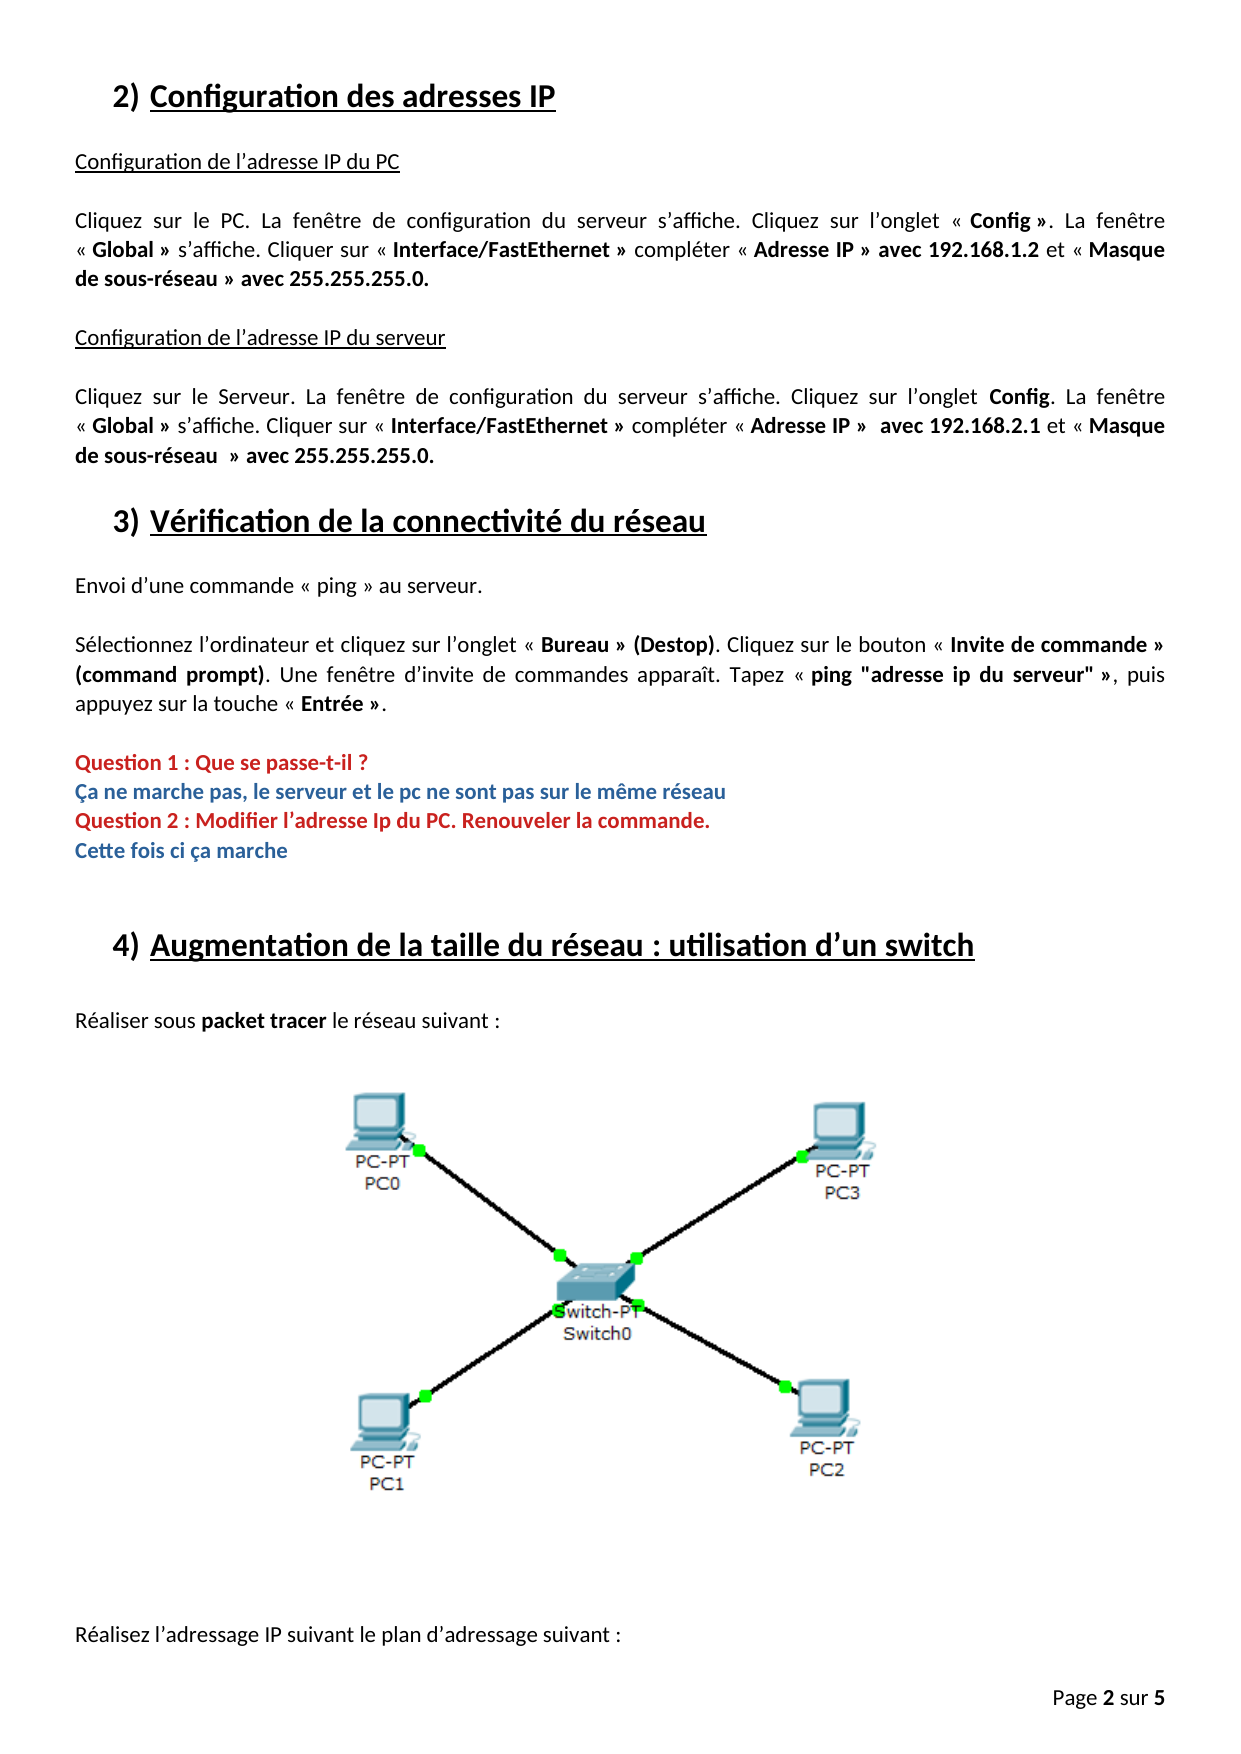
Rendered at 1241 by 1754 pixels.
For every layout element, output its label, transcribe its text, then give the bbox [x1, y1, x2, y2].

text Configuration de l’adresse IP du PC [75, 147, 1165, 175]
text Cette fois ci ça marche [75, 836, 1165, 864]
text Question 2 : Modifier l’adresse Ip du PC. Renouveler la commande. [75, 807, 1165, 835]
picture [263, 1046, 978, 1531]
text Envoi d’une commande « ping » au serveur. [75, 572, 1165, 600]
list Configuration des adresses IP [112, 75, 1165, 116]
list Vérification de la connectivité du réseau [112, 499, 1165, 540]
text Configuration de l’adresse IP du serveur [75, 323, 1165, 351]
text Cliquez sur le Serveur. La fenêtre de configuration du serveur s’affiche. Cliquez sur l’onglet Config. La fenêtre « Global » s’affiche. Cliquer sur « Interface/FastEthernet » compléter « Adresse IP » avec 192.168.2.1 et « Masque de sous-réseau » avec 255.255.255.0. [75, 382, 1165, 469]
text Cliquez sur le PC. La fenêtre de configuration du serveur s’affiche. Cliquez sur l’onglet « Config ». La fenêtre « Global » s’affiche. Cliquer sur « Interface/FastEthernet » compléter « Adresse IP » avec 192.168.1.2 et « Masque de sous-réseau » avec 255.255.255.0. [75, 206, 1165, 293]
text Réaliser sous packet tracer le réseau suivant : [75, 1007, 1165, 1035]
text Réalisez l’adressage IP suivant le plan d’adressage suivant : [75, 1620, 1165, 1648]
text Sélectionnez l’ordinateur et cliquez sur l’onglet « Bureau » (Destop). Cliquez sur le bouton « Invite de commande » (command prompt). Une fenêtre d’invite de commandes apparaît. Tapez « ping "adresse ip du serveur" », puis appuyez sur la touche « Entrée ». [75, 630, 1165, 717]
text Ça ne marche pas, le serveur et le pc ne sont pas sur le même réseau [75, 777, 1165, 805]
list Augmentation de la taille du réseau : utilisation d’un switch [112, 924, 1165, 965]
text Question 1 : Que se passe-t-il ? [75, 748, 1165, 776]
